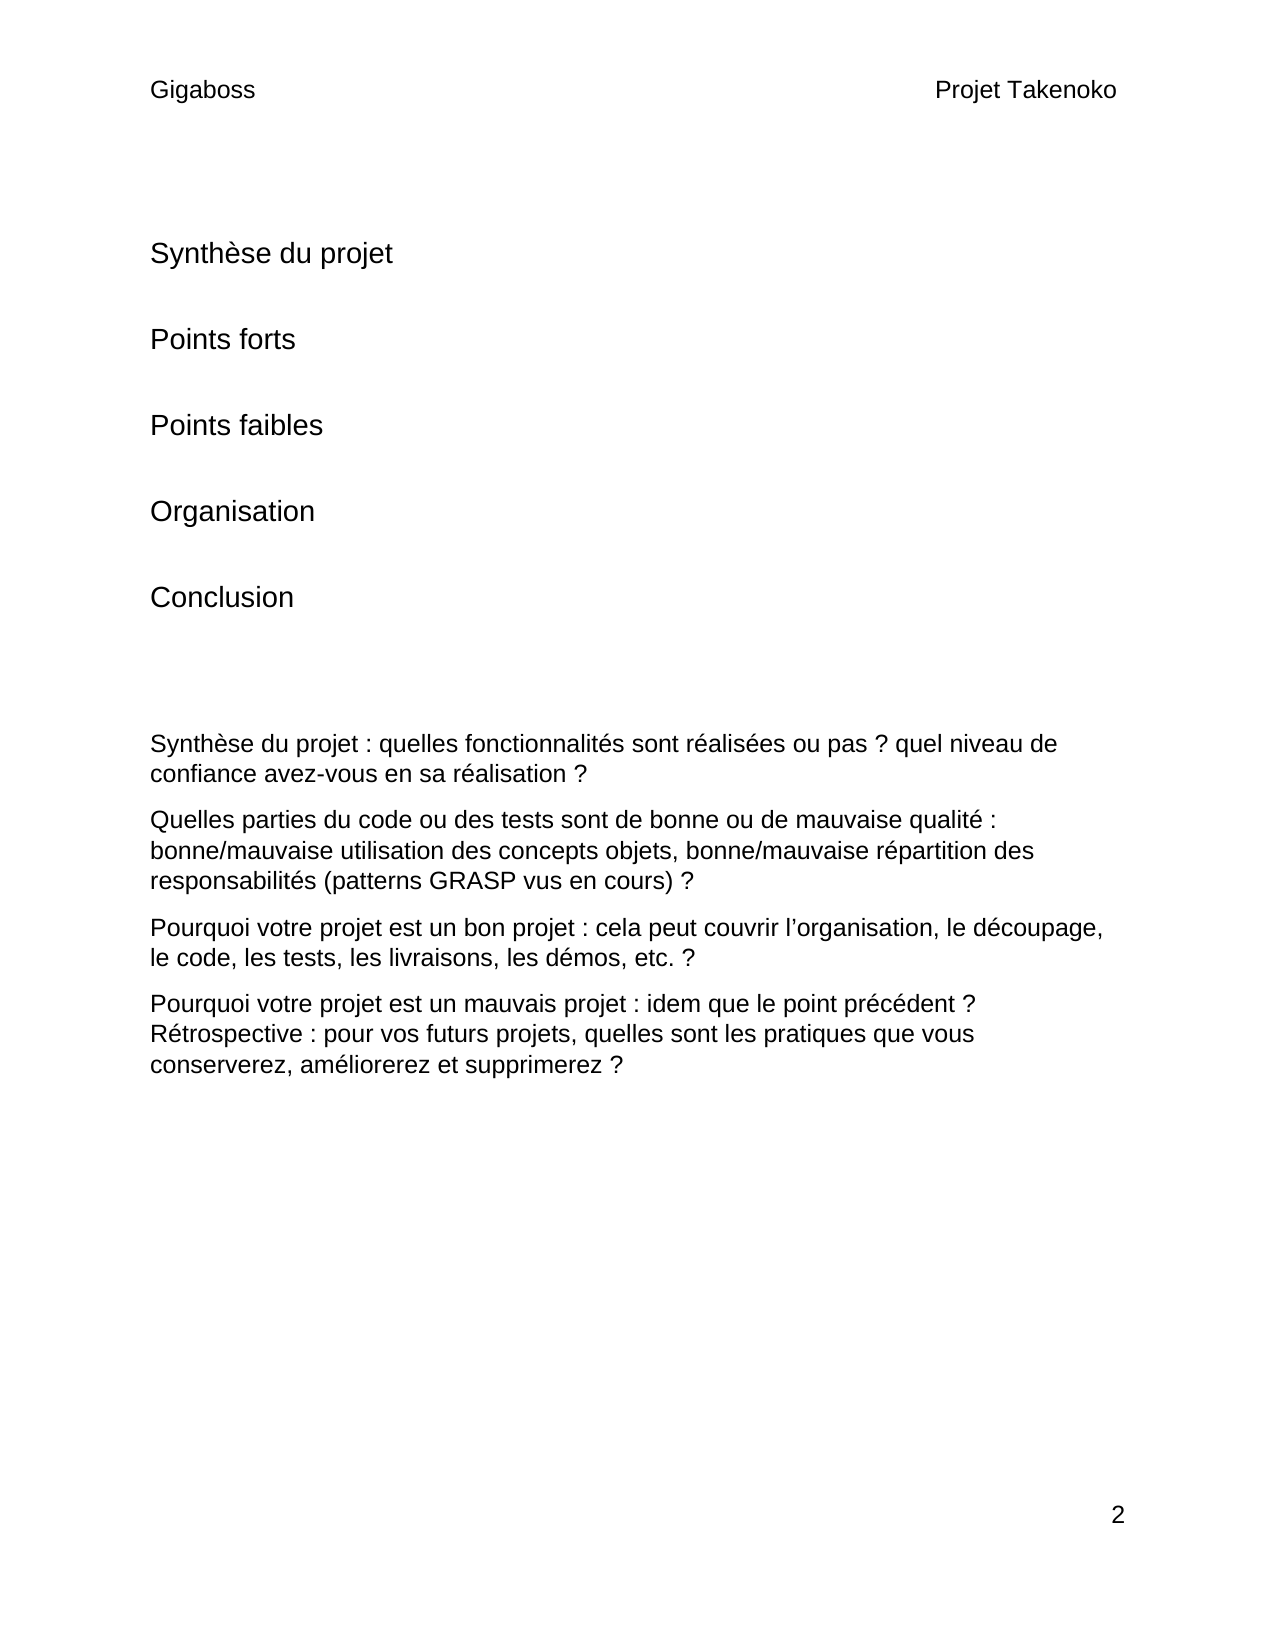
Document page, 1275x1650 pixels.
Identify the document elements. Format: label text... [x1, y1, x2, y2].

text Pourquoi votre projet est un mauvais projet : idem que le point précédent ? Rétrospective : pour vos futurs projets, quelles sont les pratiques que vous conserverez, améliorerez et supprimerez ? [150, 989, 1125, 1078]
text Points forts [150, 322, 989, 355]
text Conclusion [150, 580, 989, 613]
text Synthèse du projet [150, 236, 989, 269]
text Points faibles [150, 408, 989, 441]
text Synthèse du projet : quelles fonctionnalités sont réalisées ou pas ? quel niveau de confiance avez-vous en sa réalisation ? [150, 729, 1125, 787]
text Pourquoi votre projet est un bon projet : cela peut couvrir l’organisation, le découpage, le code, les tests, les livraisons, les démos, etc. ? [150, 912, 1125, 971]
text Organisation [150, 494, 989, 527]
text Quelles parties du code ou des tests sont de bonne ou de mauvaise qualité : bonne/mauvaise utilisation des concepts objets, bonne/mauvaise répartition des responsabilités (patterns GRASP vus en cours) ? [150, 806, 1125, 894]
